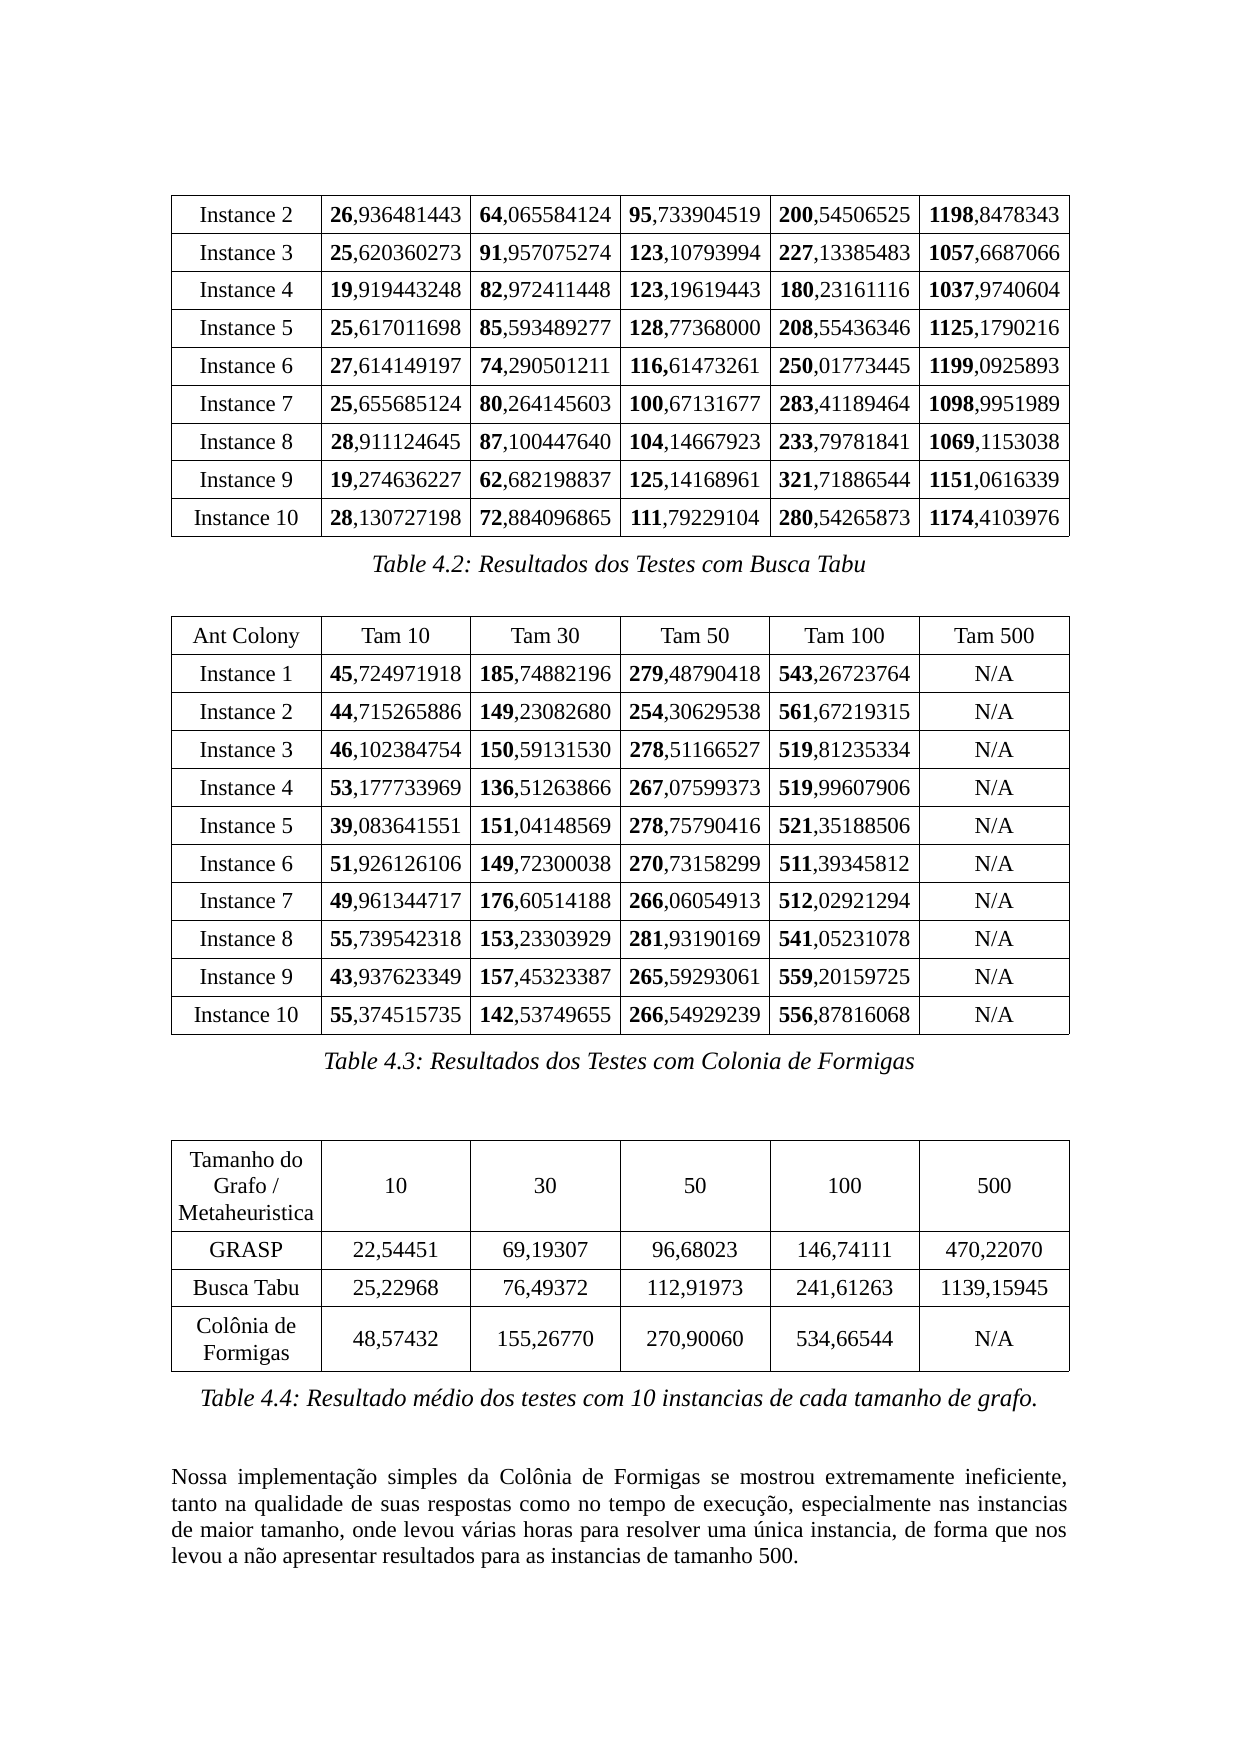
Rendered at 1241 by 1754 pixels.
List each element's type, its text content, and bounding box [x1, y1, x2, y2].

table_cell 1069,1153038 [920, 424, 1069, 460]
table_cell 265,59293061 [621, 959, 769, 996]
table_cell 116,61473261 [621, 348, 770, 384]
table_cell 80,264145603 [471, 386, 620, 422]
table_cell 1199,0925893 [920, 348, 1069, 384]
table_cell 1139,15945 [920, 1270, 1069, 1306]
table_header Tam 10 [322, 617, 470, 654]
table_header 10 [322, 1141, 470, 1231]
table_cell 27,614149197 [322, 348, 470, 384]
text Nossa implementação simples da Colônia de Formigas se mostrou extremamente ineficiente, tanto na qualidade de suas respostas como no tempo de execução, especialmente nas instancias de maior tamanho, onde levou várias horas para resolver uma única instancia, de forma que nos levou a não apresentar resultados para as instancias de tamanho 500. [171, 1463, 1069, 1569]
table_cell 1098,9951989 [920, 386, 1069, 422]
table_cell 19,919443248 [322, 272, 470, 309]
table_header Tam 30 [471, 617, 620, 654]
table_cell Instance 6 [172, 845, 321, 882]
table_cell 511,39345812 [770, 845, 919, 882]
table_cell 278,75790416 [621, 807, 769, 844]
table_cell 254,30629538 [621, 693, 769, 730]
table_cell Instance 3 [172, 234, 321, 271]
table_cell N/A [920, 1307, 1069, 1371]
table_cell Instance 2 [172, 196, 321, 233]
table_cell 43,937623349 [322, 959, 470, 996]
table_cell 1037,9740604 [920, 272, 1069, 309]
table_cell 76,49372 [471, 1270, 620, 1306]
table_cell 125,14168961 [621, 461, 770, 498]
table_cell 39,083641551 [322, 807, 470, 844]
table_cell Instance 1 [172, 655, 321, 692]
table_cell 180,23161116 [771, 272, 919, 309]
table_cell 561,67219315 [770, 693, 919, 730]
table_cell 1174,4103976 [920, 499, 1069, 536]
table_cell 95,733904519 [621, 196, 770, 233]
table_header Ant Colony [172, 617, 321, 654]
table_cell N/A [920, 845, 1069, 882]
table_cell 19,274636227 [322, 461, 470, 498]
table_cell 1151,0616339 [920, 461, 1069, 498]
table_cell 53,177733969 [322, 769, 470, 806]
table_cell Colônia de Formigas [172, 1307, 321, 1371]
table_header Tamanho do Grafo / Metaheuristica [172, 1141, 321, 1231]
table_cell 100,67131677 [621, 386, 770, 422]
table_cell Instance 7 [172, 883, 321, 920]
table_cell 1125,1790216 [920, 310, 1069, 347]
table_cell Busca Tabu [172, 1270, 321, 1306]
table_cell N/A [920, 693, 1069, 730]
table_cell 534,66544 [771, 1307, 919, 1371]
table_cell 521,35188506 [770, 807, 919, 844]
table_cell 146,74111 [771, 1232, 919, 1268]
table_cell 64,065584124 [471, 196, 620, 233]
table_cell 241,61263 [771, 1270, 919, 1306]
table_cell 69,19307 [471, 1232, 620, 1268]
table_cell 96,68023 [621, 1232, 770, 1268]
table_cell Instance 8 [172, 921, 321, 958]
table_cell 185,74882196 [471, 655, 620, 692]
table_cell 280,54265873 [771, 499, 919, 536]
table_cell 283,41189464 [771, 386, 919, 422]
table_cell 155,26770 [471, 1307, 620, 1371]
table_cell Instance 7 [172, 386, 321, 422]
table_cell 512,02921294 [770, 883, 919, 920]
text Table 4.4: Resultado médio dos testes com 10 instancias de cada tamanho de grafo. [171, 1383, 1069, 1412]
table_cell N/A [920, 807, 1069, 844]
table_cell 149,72300038 [471, 845, 620, 882]
table_cell Instance 9 [172, 959, 321, 996]
table_cell Instance 4 [172, 272, 321, 309]
table_cell 250,01773445 [771, 348, 919, 384]
table_cell 44,715265886 [322, 693, 470, 730]
table_cell 176,60514188 [471, 883, 620, 920]
table_cell 470,22070 [920, 1232, 1069, 1268]
table_cell N/A [920, 655, 1069, 692]
table_cell N/A [920, 997, 1069, 1033]
table_header Tam 50 [621, 617, 769, 654]
table_header Tam 500 [920, 617, 1069, 654]
table_cell 82,972411448 [471, 272, 620, 309]
table_cell 28,911124645 [322, 424, 470, 460]
table_header 30 [471, 1141, 620, 1231]
table_cell 112,91973 [621, 1270, 770, 1306]
table_cell 543,26723764 [770, 655, 919, 692]
table_cell 55,374515735 [322, 997, 470, 1033]
table_header 50 [621, 1141, 770, 1231]
table_cell 150,59131530 [471, 731, 620, 768]
table_cell Instance 5 [172, 807, 321, 844]
table_cell 266,06054913 [621, 883, 769, 920]
table_cell N/A [920, 769, 1069, 806]
table_cell Instance 9 [172, 461, 321, 498]
table_cell N/A [920, 959, 1069, 996]
table_header 100 [771, 1141, 919, 1231]
table_cell 227,13385483 [771, 234, 919, 271]
table_cell 151,04148569 [471, 807, 620, 844]
table_cell 541,05231078 [770, 921, 919, 958]
table_cell 123,19619443 [621, 272, 770, 309]
table_cell 25,22968 [322, 1270, 470, 1306]
table_cell N/A [920, 731, 1069, 768]
table_cell 62,682198837 [471, 461, 620, 498]
table_cell 85,593489277 [471, 310, 620, 347]
table_cell 278,51166527 [621, 731, 769, 768]
table_cell 270,73158299 [621, 845, 769, 882]
table_cell 267,07599373 [621, 769, 769, 806]
table_cell 321,71886544 [771, 461, 919, 498]
table_cell 25,655685124 [322, 386, 470, 422]
table_cell Instance 10 [172, 499, 321, 536]
table_cell 281,93190169 [621, 921, 769, 958]
table_cell Instance 5 [172, 310, 321, 347]
table_cell 46,102384754 [322, 731, 470, 768]
table_cell 128,77368000 [621, 310, 770, 347]
table_cell 279,48790418 [621, 655, 769, 692]
table_cell 111,79229104 [621, 499, 770, 536]
table_cell Instance 3 [172, 731, 321, 768]
table_header 500 [920, 1141, 1069, 1231]
table_cell 270,90060 [621, 1307, 770, 1371]
table_cell 26,936481443 [322, 196, 470, 233]
table_cell GRASP [172, 1232, 321, 1268]
table_cell 200,54506525 [771, 196, 919, 233]
table_cell 25,617011698 [322, 310, 470, 347]
table_cell 153,23303929 [471, 921, 620, 958]
table_cell 49,961344717 [322, 883, 470, 920]
table_cell 51,926126106 [322, 845, 470, 882]
table_cell 104,14667923 [621, 424, 770, 460]
text Table 4.2: Resultados dos Testes com Busca Tabu [171, 549, 1069, 577]
table_cell 22,54451 [322, 1232, 470, 1268]
table_cell 136,51263866 [471, 769, 620, 806]
table_cell 519,99607906 [770, 769, 919, 806]
table_cell 266,54929239 [621, 997, 769, 1033]
table_cell 45,724971918 [322, 655, 470, 692]
table_cell 48,57432 [322, 1307, 470, 1371]
table_cell 74,290501211 [471, 348, 620, 384]
table_header Tam 100 [770, 617, 919, 654]
table_cell 1198,8478343 [920, 196, 1069, 233]
table_cell 142,53749655 [471, 997, 620, 1033]
table_cell Instance 4 [172, 769, 321, 806]
table_cell 91,957075274 [471, 234, 620, 271]
table_cell Instance 2 [172, 693, 321, 730]
table_cell 208,55436346 [771, 310, 919, 347]
table_cell 157,45323387 [471, 959, 620, 996]
table_cell N/A [920, 921, 1069, 958]
table_cell Instance 8 [172, 424, 321, 460]
table_cell 233,79781841 [771, 424, 919, 460]
table_cell 72,884096865 [471, 499, 620, 536]
table_cell 87,100447640 [471, 424, 620, 460]
table_cell 25,620360273 [322, 234, 470, 271]
text Table 4.3: Resultados dos Testes com Colonia de Formigas [171, 1046, 1069, 1075]
table_cell 123,10793994 [621, 234, 770, 271]
table_cell 556,87816068 [770, 997, 919, 1033]
table_cell 55,739542318 [322, 921, 470, 958]
table_cell N/A [920, 883, 1069, 920]
table_cell 559,20159725 [770, 959, 919, 996]
table_cell 1057,6687066 [920, 234, 1069, 271]
table_cell 149,23082680 [471, 693, 620, 730]
table_cell Instance 10 [172, 997, 321, 1033]
table_cell Instance 6 [172, 348, 321, 384]
table_cell 28,130727198 [322, 499, 470, 536]
table_cell 519,81235334 [770, 731, 919, 768]
